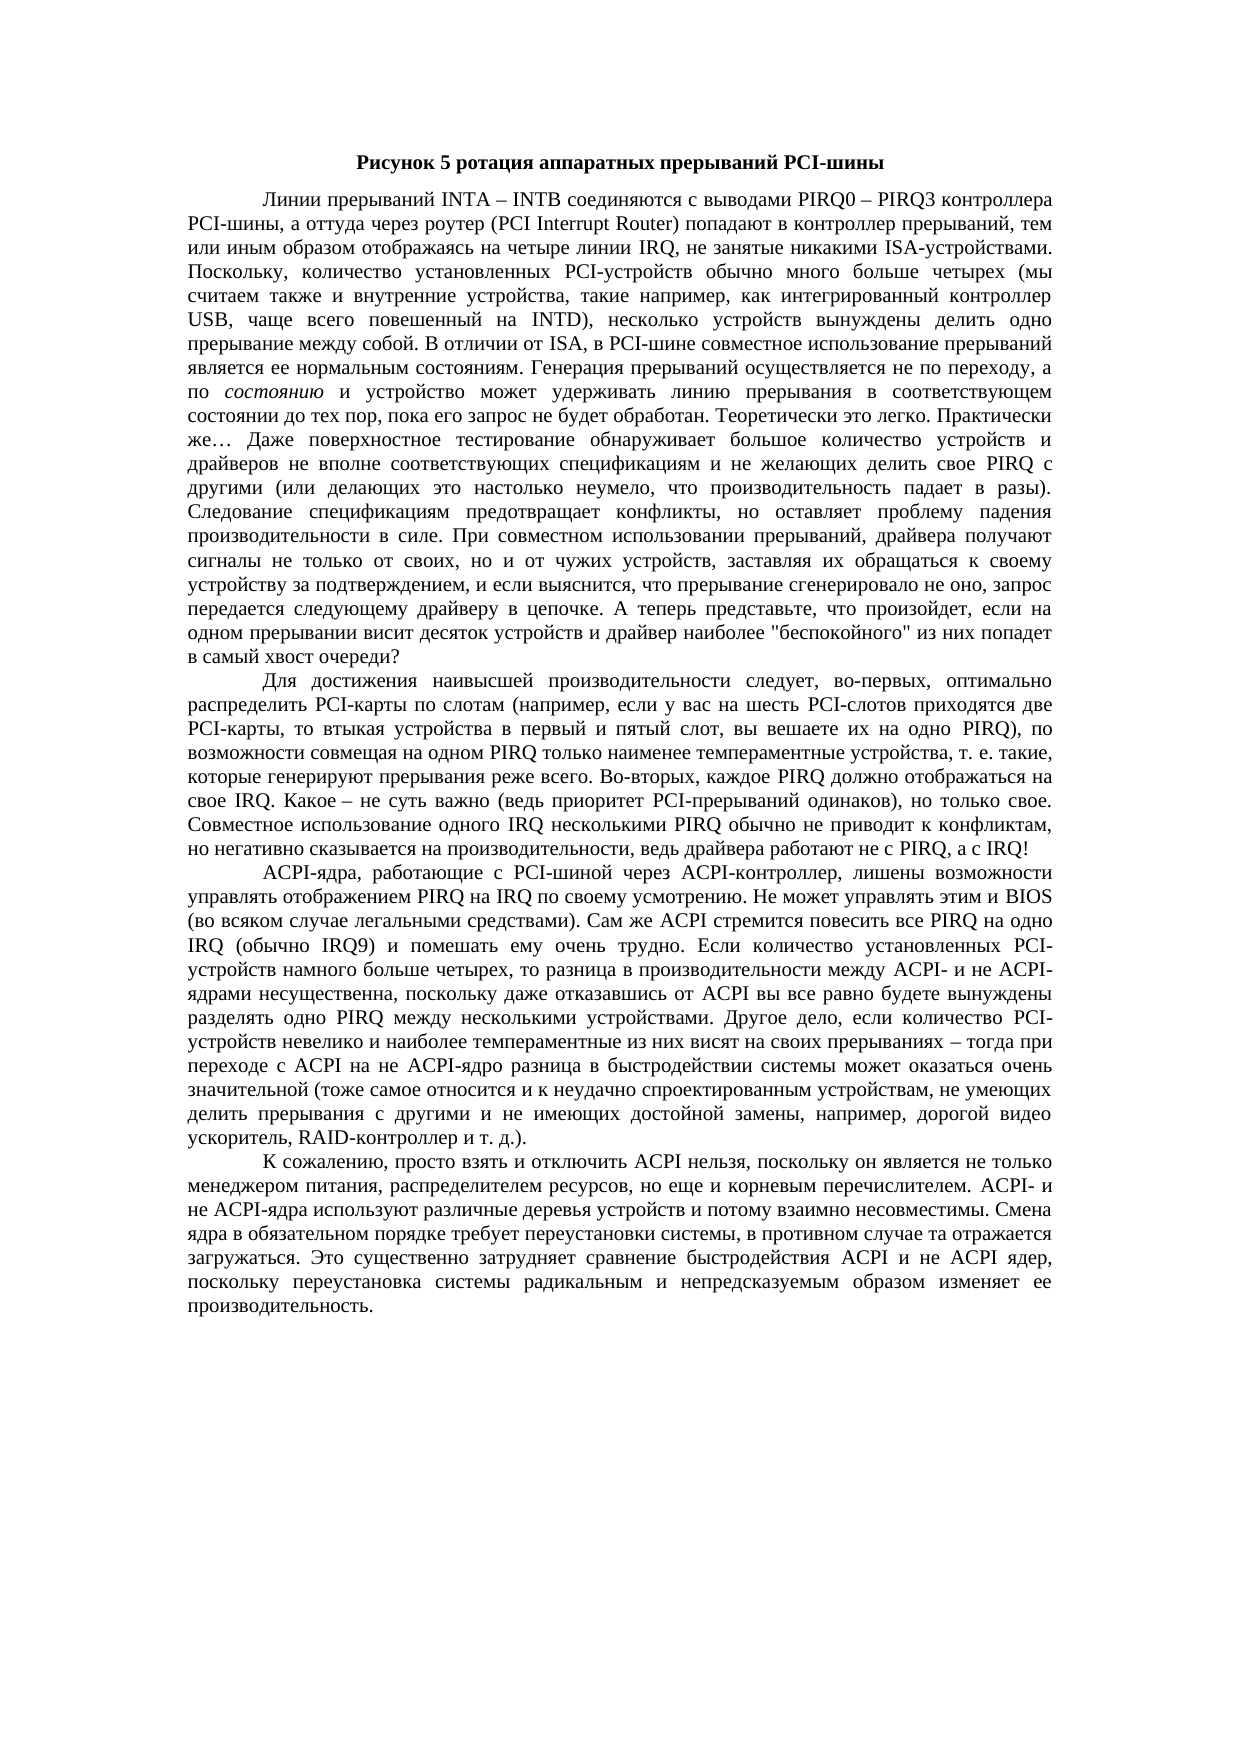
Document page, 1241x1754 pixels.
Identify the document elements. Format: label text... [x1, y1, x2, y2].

text Для достижения наивысшей производительности следует, во-первых, оптимально распределить PCI-карты по слотам (например, если у вас на шесть PCI-слотов приходятся две PCI-карты, то втыкая устройства в первый и пятый слот, вы вешаете их на одно PIRQ), по возможности совмещая на одном PIRQ только наименее темпераментные устройства, т. е. такие, которые генерируют прерывания реже всего. Во-вторых, каждое PIRQ должно отображаться на свое IRQ. Какое – не суть важно (ведь приоритет PCI-прерываний одинаков), но только свое. Совместное использование одного IRQ несколькими PIRQ обычно не приводит к конфликтам, но негативно сказывается на производительности, ведь драйвера работают не с PIRQ, а с IRQ! [187, 668, 1053, 860]
text К сожалению, просто взять и отключить ACPI нельзя, поскольку он является не только менеджером питания, распределителем ресурсов, но еще и корневым перечислителем. ACPI- и не ACPI-ядра используют различные деревья устройств и потому взаимно несовместимы. Смена ядра в обязательном порядке требует переустановки системы, в противном случае та отражается загружаться. Это существенно затрудняет сравнение быстродействия ACPI и не ACPI ядер, поскольку переустановка системы радикальным и непредсказуемым образом изменяет ее производительность. [187, 1149, 1053, 1317]
text Рисунок 5 ротация аппаратных прерываний PCI-шины [187, 150, 1053, 174]
text Линии прерываний INTA – INTB соединяются с выводами PIRQ0 – PIRQ3 контроллера PCI-шины, а оттуда через роутер (PCI Interrupt Router) попадают в контроллер прерываний, тем или иным образом отображаясь на четыре линии IRQ, не занятые никакими ISA-устройствами. Поскольку, количество установленных PCI-устройств обычно много больше четырех (мы считаем также и внутренние устройства, такие например, как интегрированный контроллер USB, чаще всего повешенный на INTD), несколько устройств вынуждены делить одно прерывание между собой. В отличии от ISA, в PCI-шине совместное использование прерываний является ее нормальным состояниям. Генерация прерываний осуществляется не по переходу, а по состоянию и устройство может удерживать линию прерывания в соответствующем состоянии до тех пор, пока его запрос не будет обработан. Теоретически это легко. Практически же… Даже поверхностное тестирование обнаруживает большое количество устройств и драйверов не вполне соответствующих спецификациям и не желающих делить свое PIRQ с другими (или делающих это настолько неумело, что производительность падает в разы). Следование спецификациям предотвращает конфликты, но оставляет проблему падения производительности в силе. При совместном использовании прерываний, драйвера получают сигналы не только от своих, но и от чужих устройств, заставляя их обращаться к своему устройству за подтверждением, и если выяснится, что прерывание сгенерировало не оно, запрос передается следующему драйверу в цепочке. А теперь представьте, что произойдет, если на одном прерывании висит десяток устройств и драйвер наиболее "беспокойного" из них попадет в самый хвост очереди? [187, 187, 1053, 668]
text ACPI-ядра, работающие с PCI-шиной через ACPI-контроллер, лишены возможности управлять отображением PIRQ на IRQ по своему усмотрению. Не может управлять этим и BIOS (во всяком случае легальными средствами). Сам же ACPI стремится повесить все PIRQ на одно IRQ (обычно IRQ9) и помешать ему очень трудно. Если количество установленных PCI-устройств намного больше четырех, то разница в производительности между ACPI- и не ACPI-ядрами несущественна, поскольку даже отказавшись от ACPI вы все равно будете вынуждены разделять одно PIRQ между несколькими устройствами. Другое дело, если количество PCI-устройств невелико и наиболее темпераментные из них висят на своих прерываниях – тогда при переходе с ACPI на не ACPI-ядро разница в быстродействии системы может оказаться очень значительной (тоже самое относится и к неудачно спроектированным устройствам, не умеющих делить прерывания с другими и не имеющих достойной замены, например, дорогой видео ускоритель, RAID-контроллер и т. д.). [187, 860, 1053, 1149]
